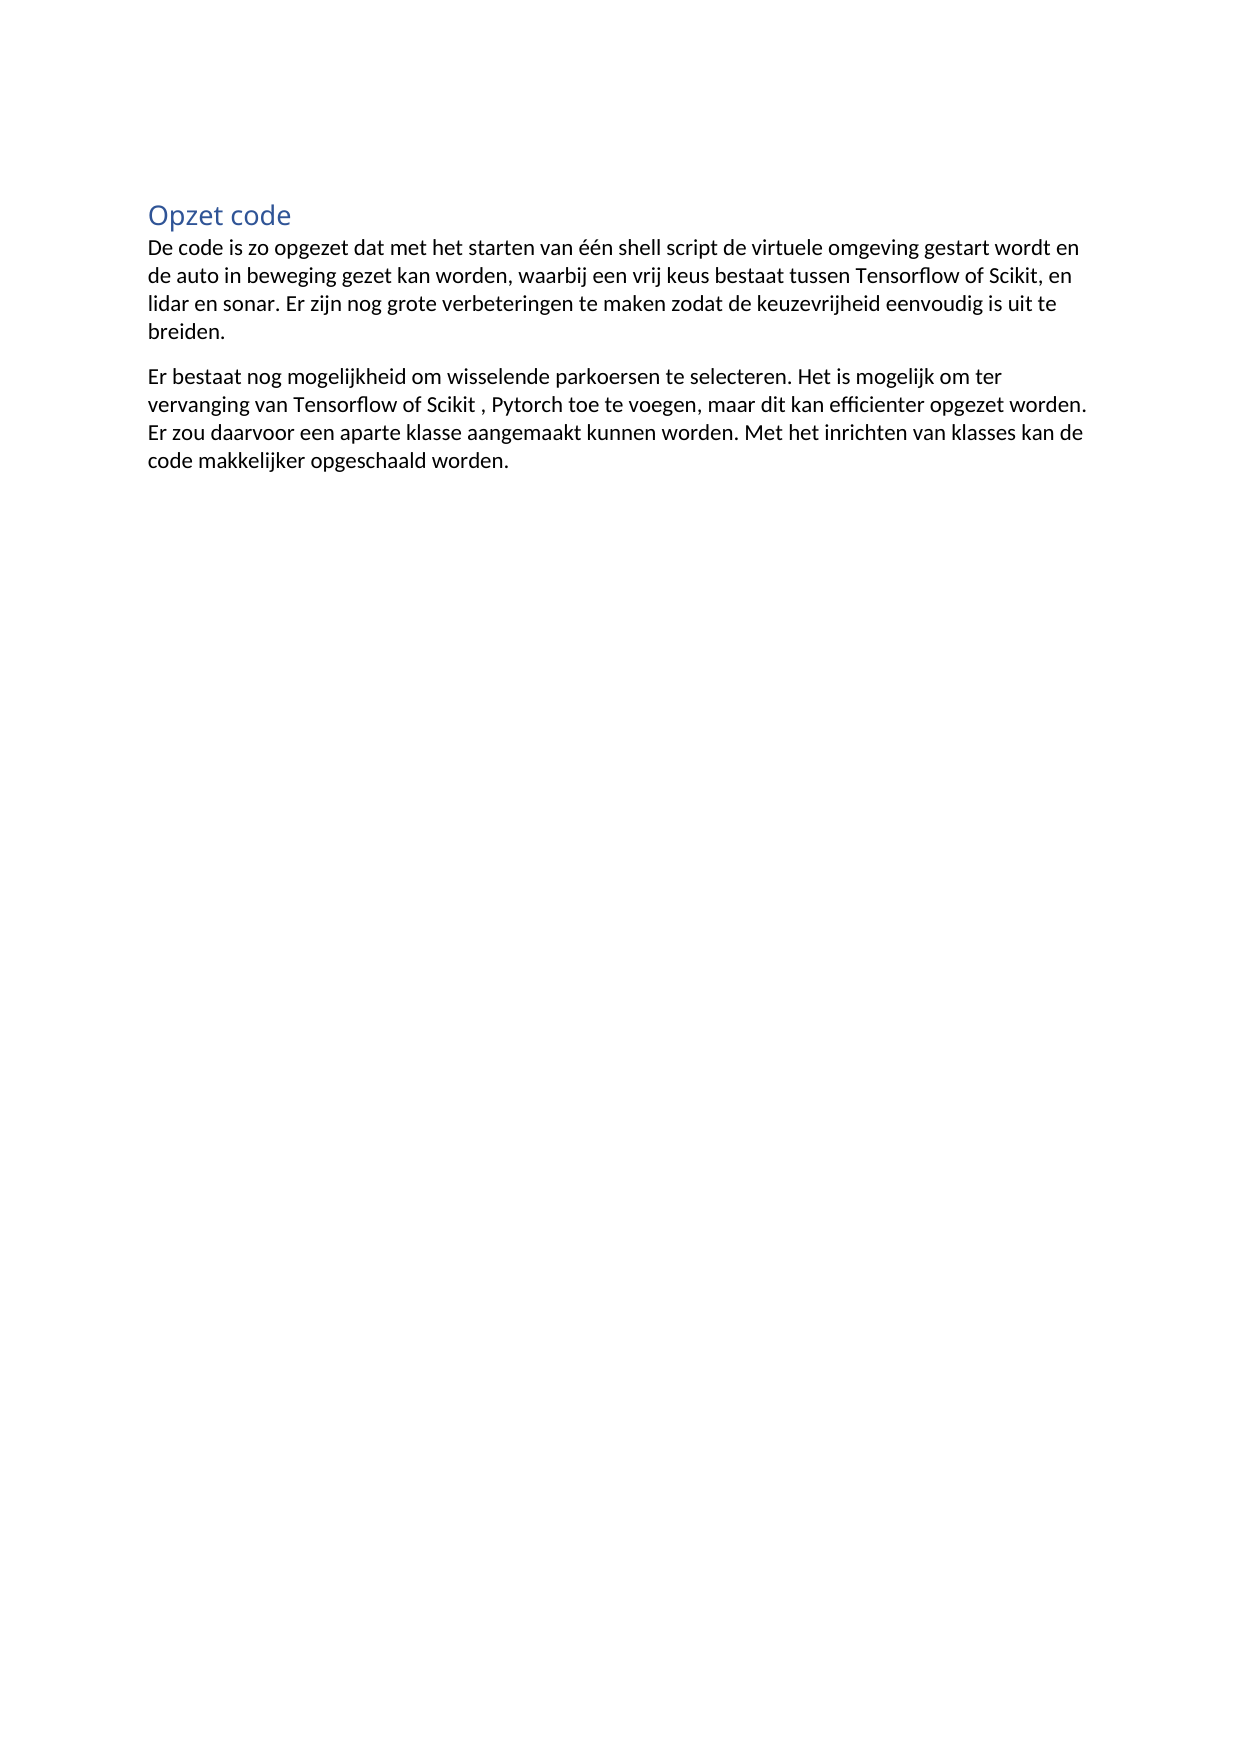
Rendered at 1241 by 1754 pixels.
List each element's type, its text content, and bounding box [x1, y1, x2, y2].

text Er bestaat nog mogelijkheid om wisselende parkoersen te selecteren. Het is mogelijk om ter vervanging van Tensorflow of Scikit , Pytorch toe te voegen, maar dit kan efficienter opgezet worden. Er zou daarvoor een aparte klasse aangemaakt kunnen worden. Met het inrichten van klasses kan de code makkelijker opgeschaald worden. [148, 362, 1093, 474]
subtitle Opzet code [148, 196, 1093, 233]
text De code is zo opgezet dat met het starten van één shell script de virtuele omgeving gestart wordt en de auto in beweging gezet kan worden, waarbij een vrij keus bestaat tussen Tensorflow of Scikit, en lidar en sonar. Er zijn nog grote verbeteringen te maken zodat de keuzevrijheid eenvoudig is uit te breiden. [148, 233, 1093, 345]
